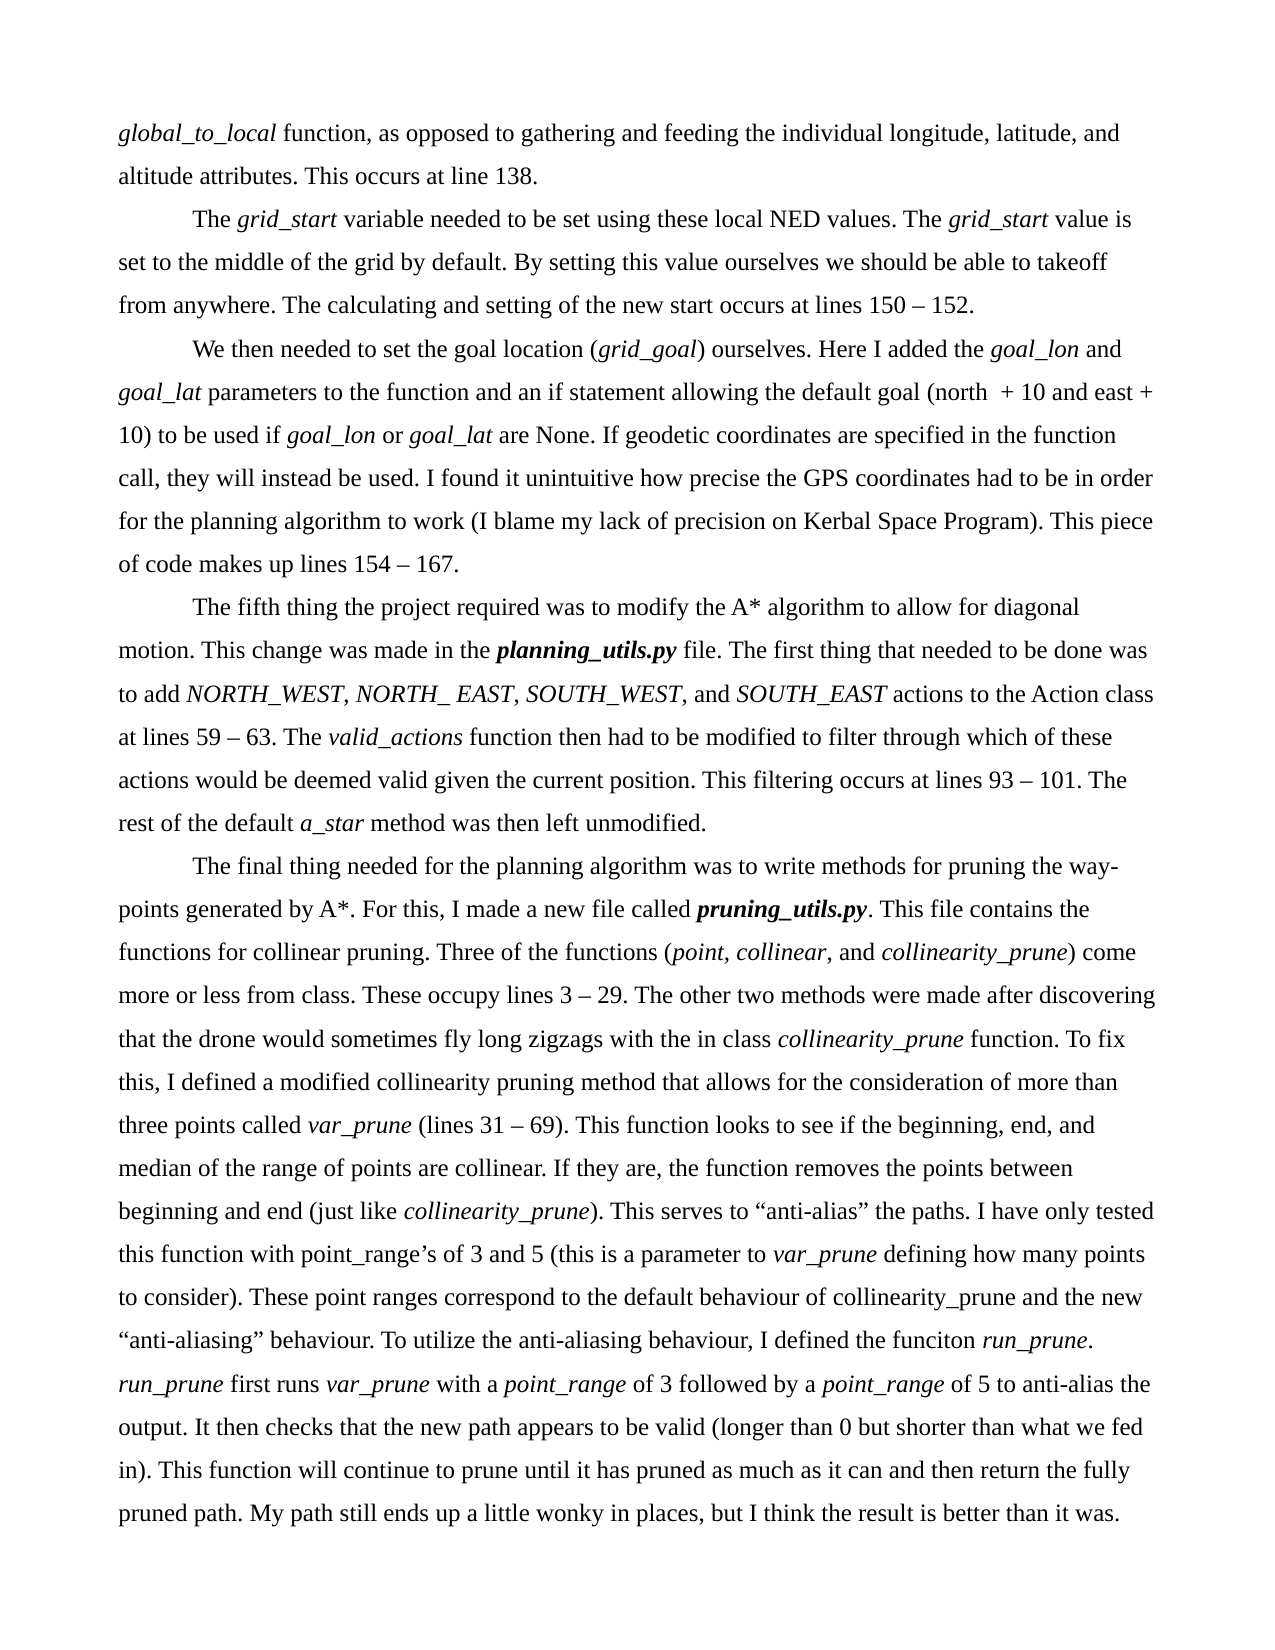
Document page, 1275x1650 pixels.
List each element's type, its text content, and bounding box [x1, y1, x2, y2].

text We then needed to set the goal location (grid_goal) ourselves. Here I added the goal_lon and goal_lat parameters to the function and an if statement allowing the default goal (north + 10 and east + 10) to be used if goal_lon or goal_lat are None. If geodetic coordinates are specified in the function call, they will instead be used. I found it unintuitive how precise the GPS coordinates had to be in order for the planning algorithm to work (I blame my lack of precision on Kerbal Space Program). This piece of code makes up lines 154 – 167. [118, 334, 1157, 578]
text The final thing needed for the planning algorithm was to write methods for pruning the way-points generated by A*. For this, I made a new file called pruning_utils.py. This file contains the functions for collinear pruning. Three of the functions (point, collinear, and collinearity_prune) come more or less from class. These occupy lines 3 – 29. The other two methods were made after discovering that the drone would sometimes fly long zigzags with the in class collinearity_prune function. To fix this, I defined a modified collinearity pruning method that allows for the consideration of more than three points called var_prune (lines 31 – 69). This function looks to see if the beginning, end, and median of the range of points are collinear. If they are, the function removes the points between beginning and end (just like collinearity_prune). This serves to “anti-alias” the paths. I have only tested this function with point_range’s of 3 and 5 (this is a parameter to var_prune defining how many points to consider). These point ranges correspond to the default behaviour of collinearity_prune and the new “anti-aliasing” behaviour. To utilize the anti-aliasing behaviour, I defined the funciton run_prune. run_prune first runs var_prune with a point_range of 3 followed by a point_range of 5 to anti-alias the output. It then checks that the new path appears to be valid (longer than 0 but shorter than what we fed in). This function will continue to prune until it has pruned as much as it can and then return the fully pruned path. My path still ends up a little wonky in places, but I think the result is better than it was. [118, 851, 1157, 1527]
text The fifth thing the project required was to modify the A* algorithm to allow for diagonal motion. This change was made in the planning_utils.py file. The first thing that needed to be done was to add NORTH_WEST, NORTH_ EAST, SOUTH_WEST, and SOUTH_EAST actions to the Action class at lines 59 – 63. The valid_actions function then had to be modified to filter through which of these actions would be deemed valid given the current position. This filtering occurs at lines 93 – 101. The rest of the default a_star method was then left unmodified. [118, 592, 1157, 837]
text The grid_start variable needed to be set using these local NED values. The grid_start value is set to the middle of the grid by default. By setting this value ourselves we should be able to takeoff from anywhere. The calculating and setting of the new start occurs at lines 150 – 152. [118, 204, 1157, 319]
text global_to_local function, as opposed to gathering and feeding the individual longitude, latitude, and altitude attributes. This occurs at line 138. [118, 118, 1157, 190]
